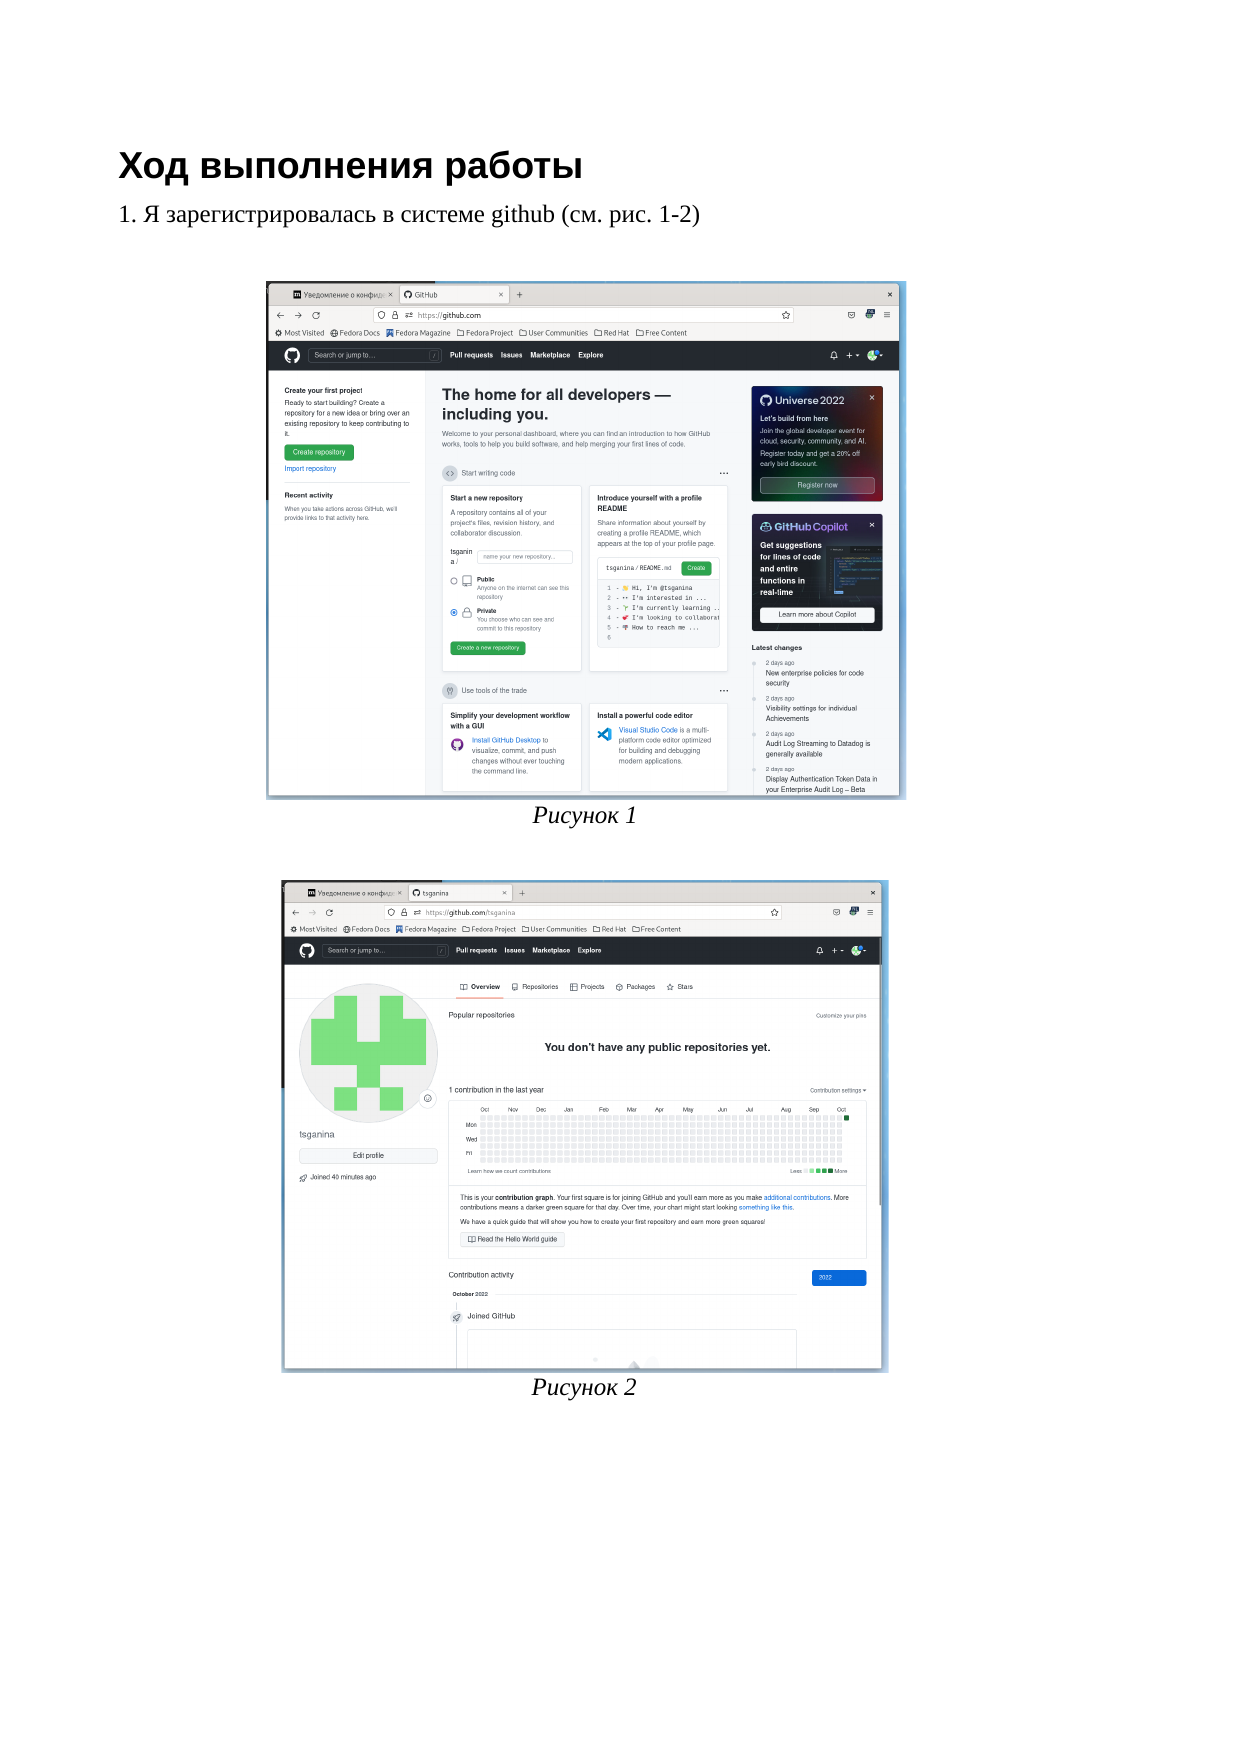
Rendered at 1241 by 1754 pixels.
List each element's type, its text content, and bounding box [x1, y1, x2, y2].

text 1. Я зарегистрировалась в системе github (см. рис. 1-2) [118, 199, 1122, 227]
picture [266, 281, 907, 800]
text Рисунок 1 [266, 800, 906, 829]
subtitle Ход выполнения работы [118, 143, 1122, 186]
text Рисунок 2 [281, 1373, 889, 1401]
picture [281, 880, 889, 1373]
